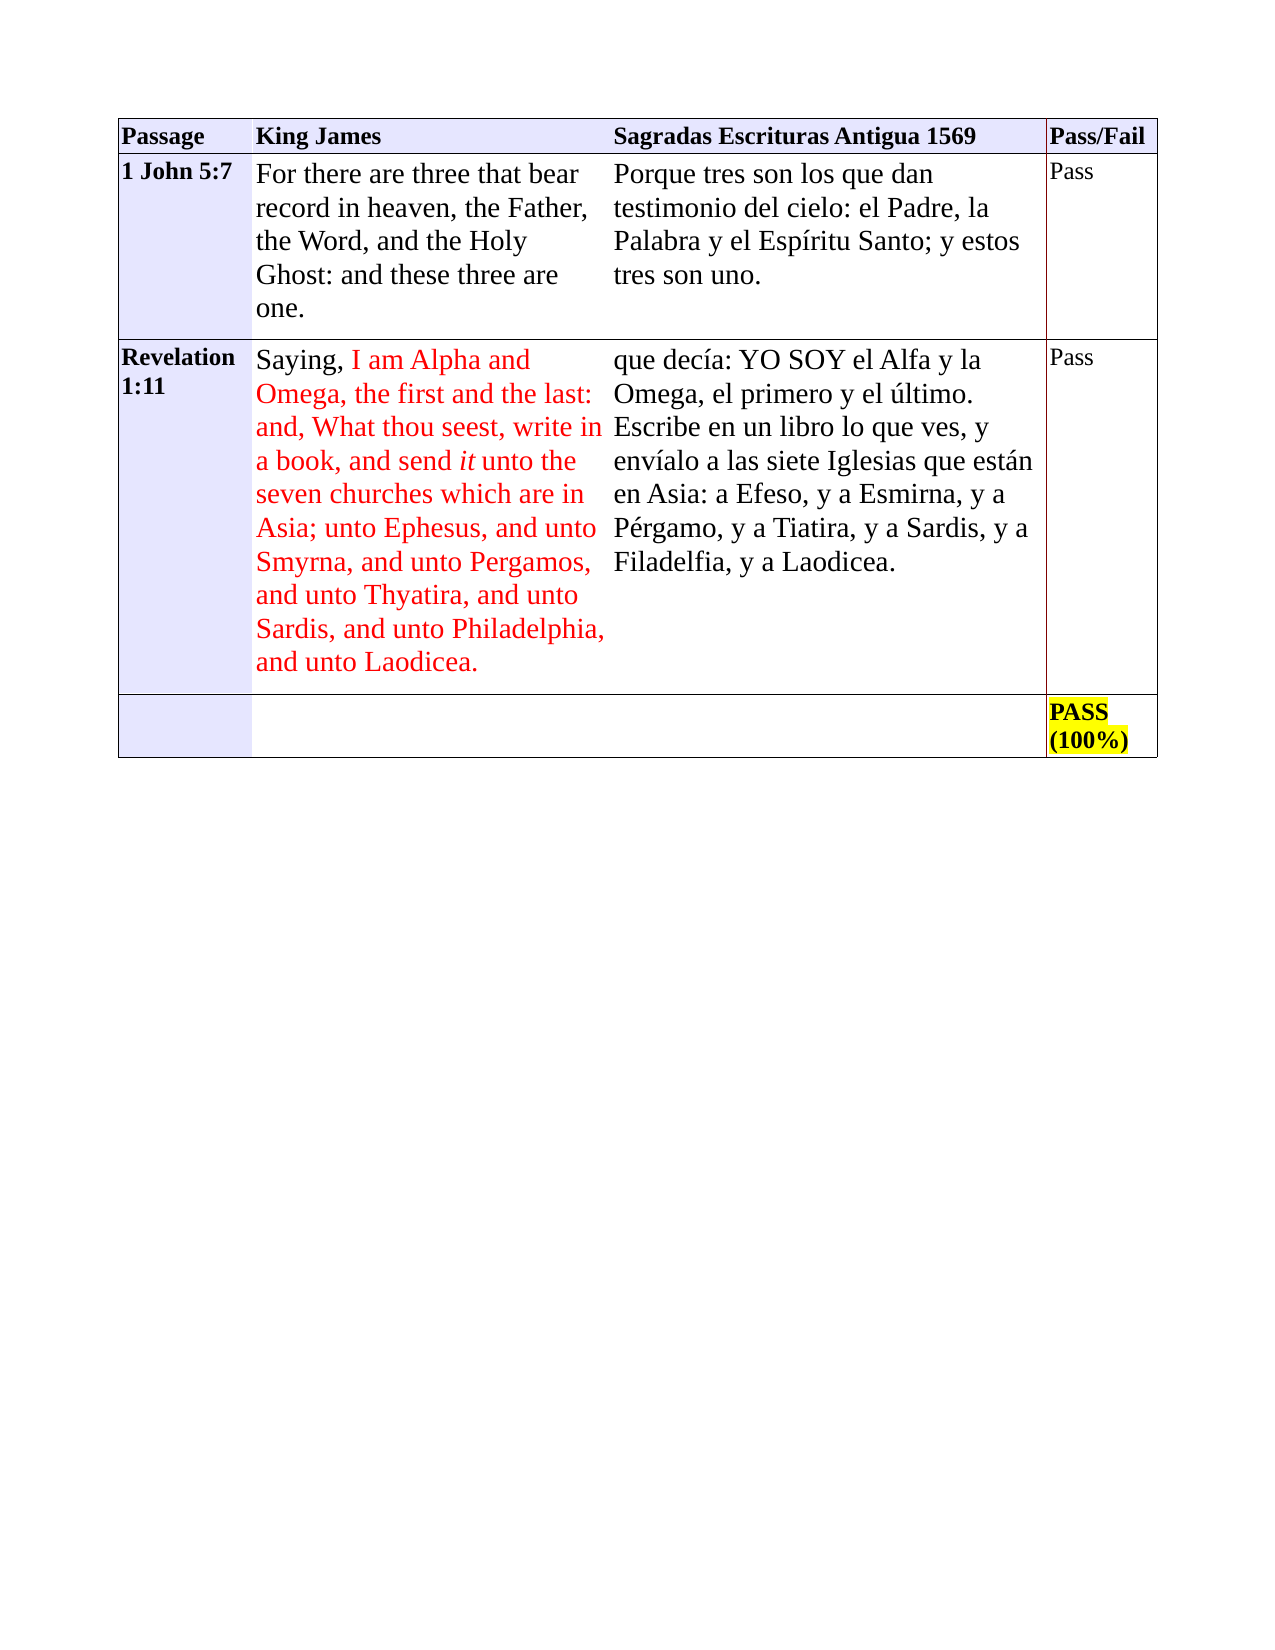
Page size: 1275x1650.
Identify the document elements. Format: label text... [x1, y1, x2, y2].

table_header Passage [119, 119, 252, 153]
table_cell Porque tres son los que dan testimonio del cielo: el Padre, la Palabra y el Espíritu Santo; y estos tres son uno. [610, 154, 1046, 339]
table_cell Pass [1047, 154, 1157, 339]
table_cell For there are three that bear record in heaven, the Father, the Word, and the Holy Ghost: and these three are one. [253, 154, 610, 339]
table_cell Pass [1047, 340, 1157, 693]
table_cell Saying, I am Alpha and Omega, the first and the last: and, What thou seest, write in a book, and send it unto the seven churches which are in Asia; unto Ephesus, and unto Smyrna, and unto Pergamos, and unto Thyatira, and unto Sardis, and unto Philadelphia, and unto Laodicea. [253, 340, 610, 693]
table_cell [119, 695, 252, 757]
table_cell PASS (100%) [1047, 695, 1157, 757]
table_cell [253, 695, 610, 757]
table_cell que decía: YO SOY el Alfa y la Omega, el primero y el último. Escribe en un libro lo que ves, y envíalo a las siete Iglesias que están en Asia: a Efeso, y a Esmirna, y a Pérgamo, y a Tiatira, y a Sardis, y a Filadelfia, y a Laodicea. [610, 340, 1046, 693]
table_header Pass/Fail [1047, 119, 1157, 153]
table_cell 1 John 5:7 [119, 154, 252, 339]
table_cell Revelation 1:11 [119, 340, 252, 693]
table_header King James [253, 119, 610, 153]
table_cell [610, 695, 1046, 757]
table_header Sagradas Escrituras Antigua 1569 [610, 119, 1046, 153]
